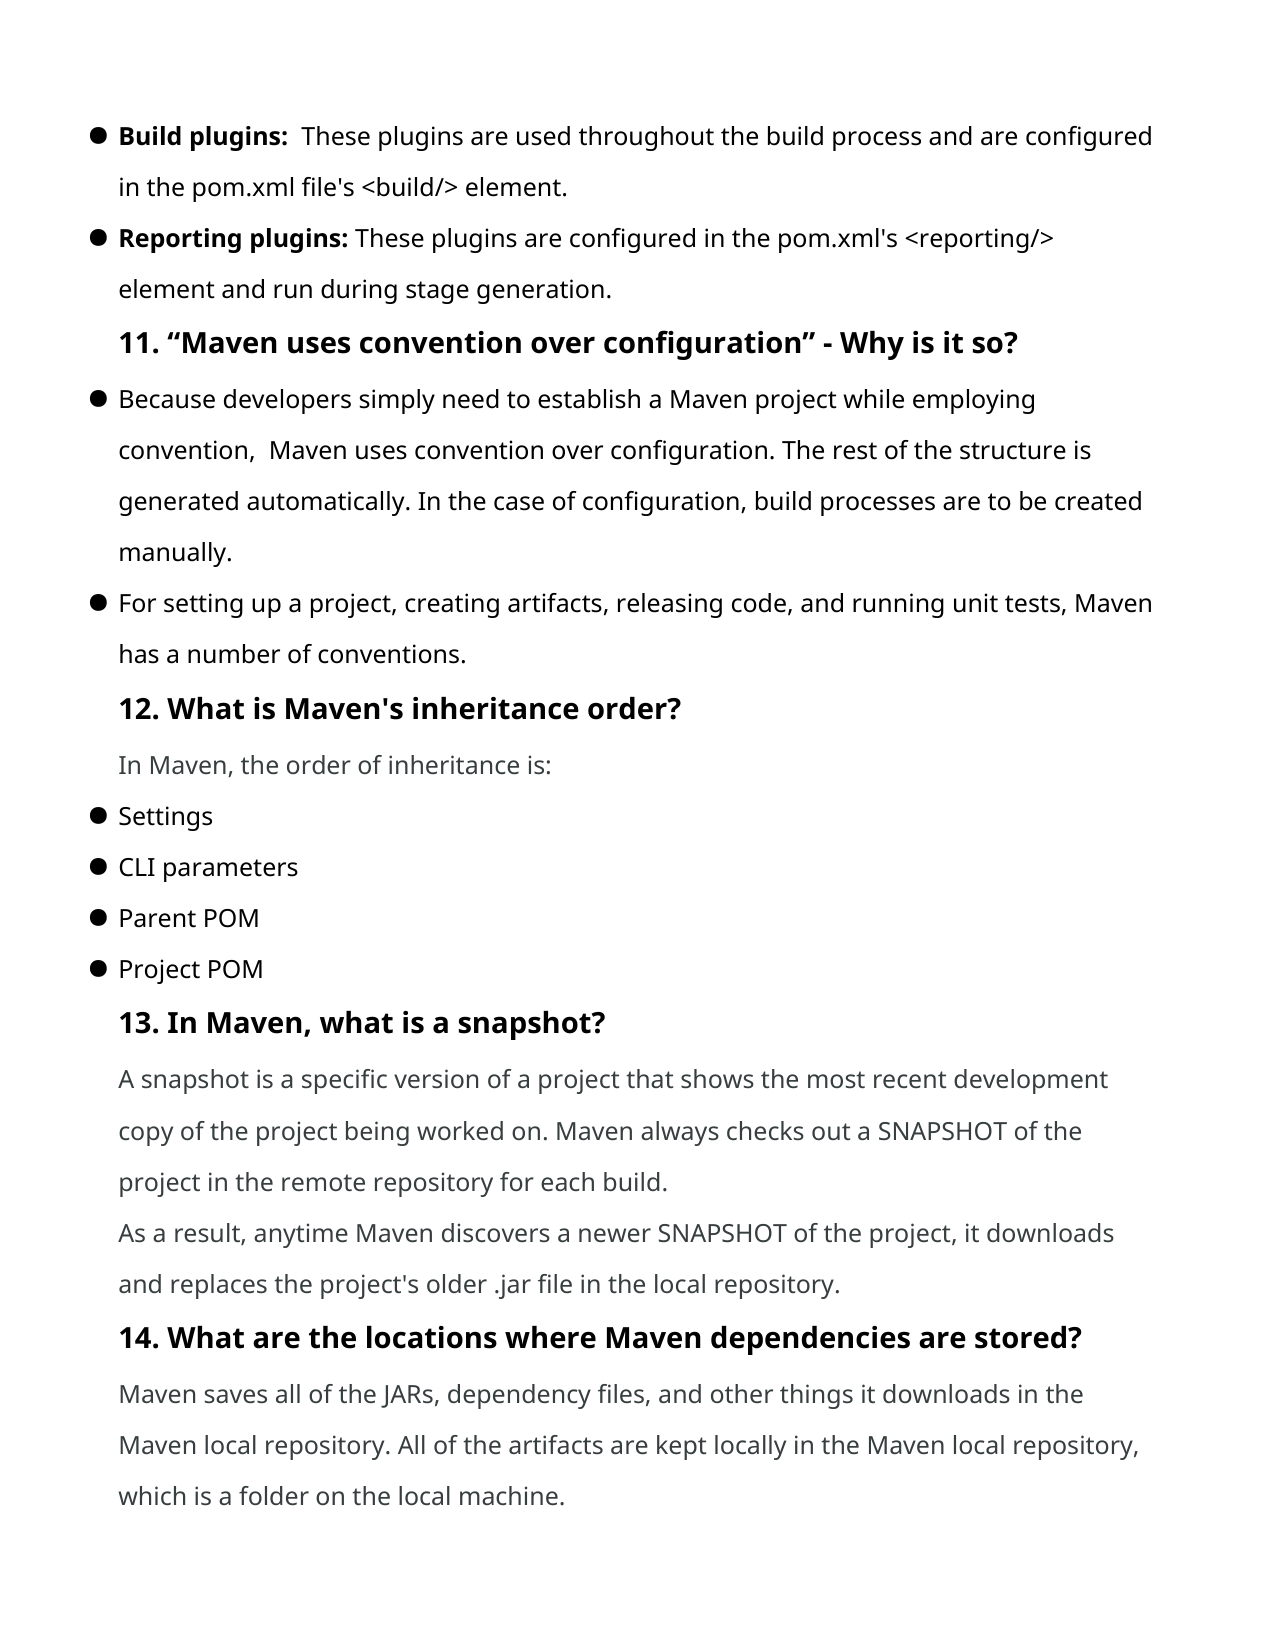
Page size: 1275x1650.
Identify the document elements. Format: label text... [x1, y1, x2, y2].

list Project POM [118, 952, 1157, 986]
list Because developers simply need to establish a Maven project while employing convention, Maven uses convention over configuration. The rest of the structure is generated automatically. In the case of configuration, build processes are to be created manually. [118, 382, 1157, 569]
list CLI parameters [118, 849, 1157, 884]
subtitle 12. What is Maven's inheritance order? [118, 688, 1157, 728]
text Maven saves all of the JARs, dependency files, and other things it downloads in the Maven local repository. All of the artifacts are kept locally in the Maven local repository, which is a folder on the local machine. [118, 1377, 1157, 1513]
subtitle 13. In Maven, what is a snapshot? [118, 1003, 1157, 1042]
text In Maven, the order of inheritance is: [118, 747, 1157, 782]
subtitle 11. “Maven uses convention over configuration” - Why is it so? [118, 322, 1157, 362]
list Parent POM [118, 901, 1157, 935]
text As a result, anytime Maven discovers a newer SNAPSHOT of the project, it downloads and replaces the project's older .jar file in the local repository. [118, 1215, 1157, 1300]
list Settings [118, 798, 1157, 833]
list For setting up a project, creating artifacts, releasing code, and running unit tests, Maven has a number of conventions. [118, 586, 1157, 671]
subtitle 14. What are the locations where Maven dependencies are stored? [118, 1317, 1157, 1357]
list Reporting plugins: These plugins are configured in the pom.xml's <reporting/> element and run during stage generation. [118, 220, 1157, 305]
text A snapshot is a specific version of a project that shows the most recent development copy of the project being worked on. Maven always checks out a SNAPSHOT of the project in the remote repository for each build. [118, 1062, 1157, 1198]
list Build plugins: These plugins are used throughout the build process and are configured in the pom.xml file's <build/> element. [118, 118, 1157, 203]
